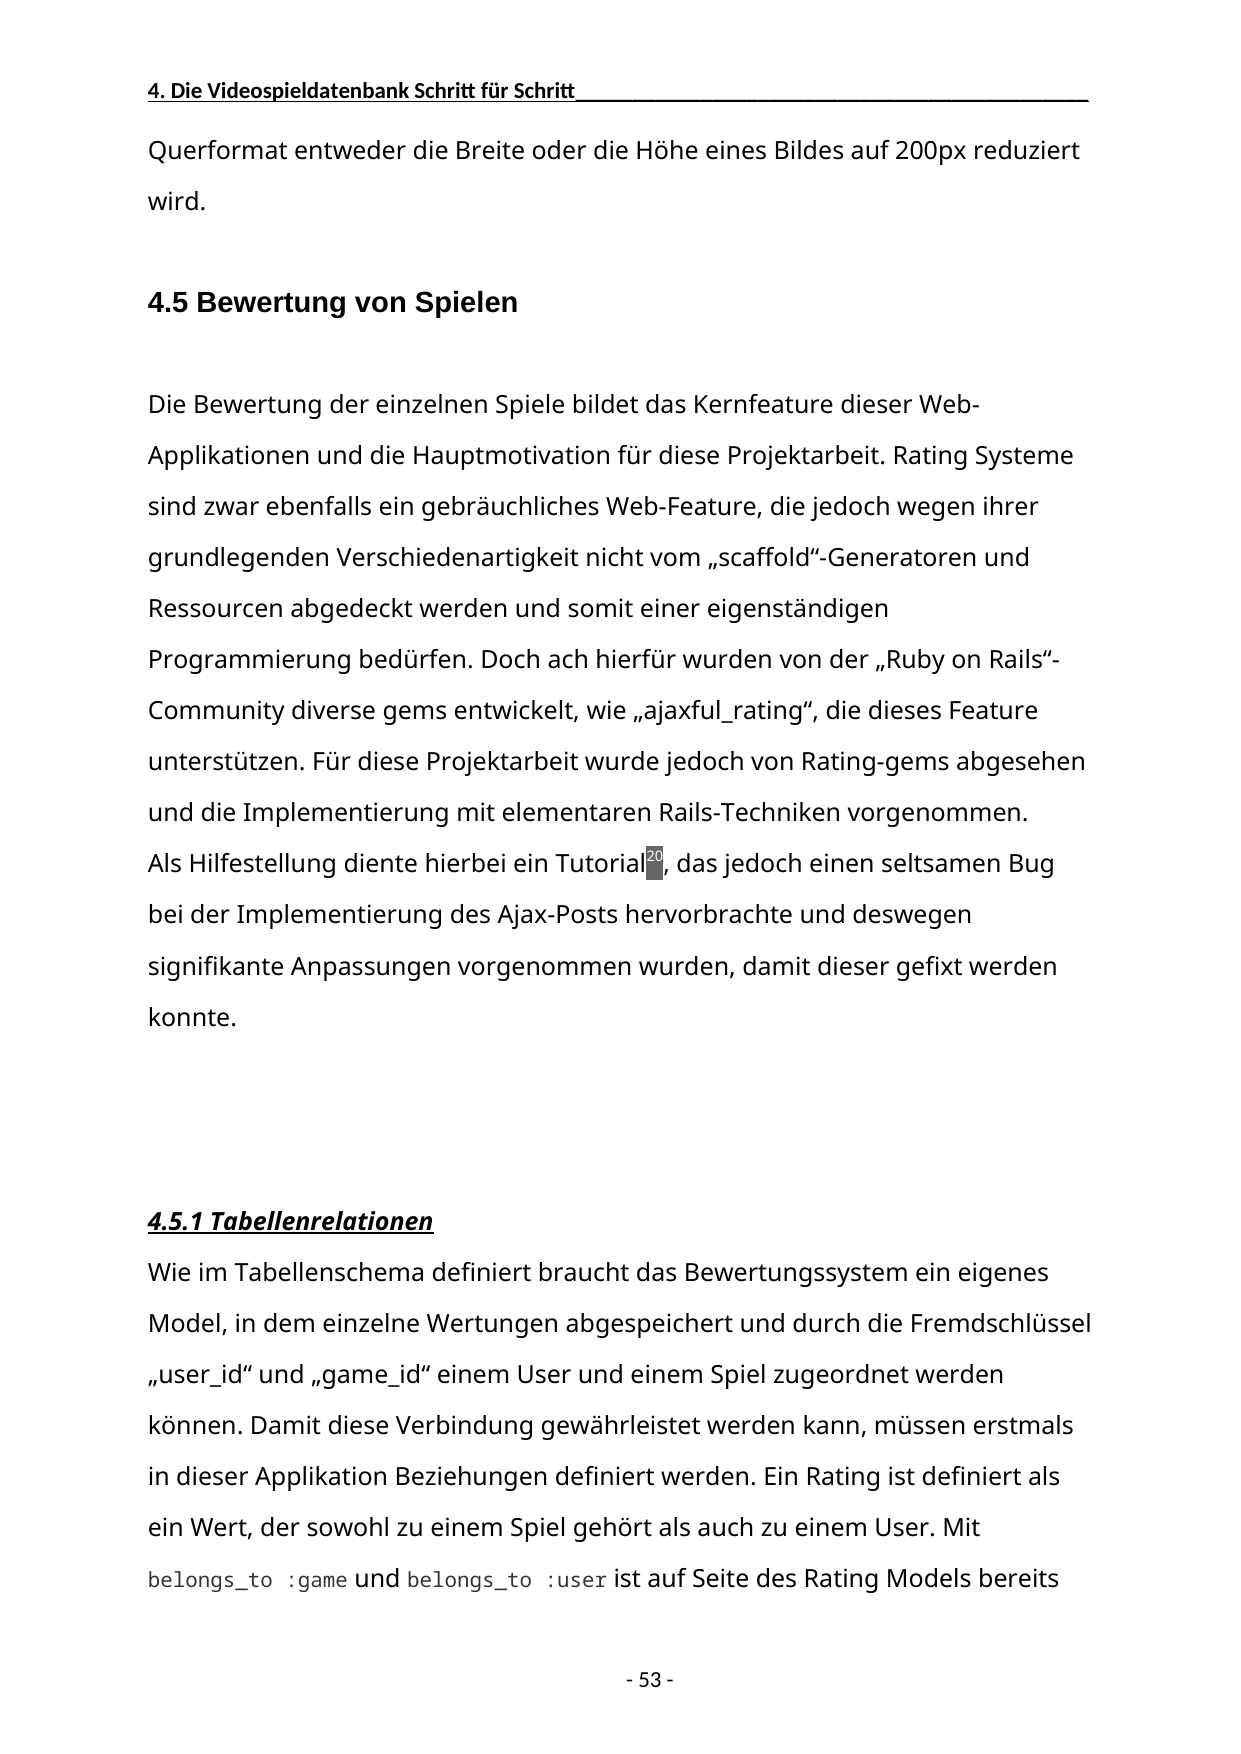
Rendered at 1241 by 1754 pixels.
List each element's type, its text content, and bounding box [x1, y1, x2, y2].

text Querformat entweder die Breite oder die Höhe eines Bildes auf 200px reduziert wird. [148, 133, 1093, 218]
text Wie im Tabellenschema definiert braucht das Bewertungssystem ein eigenes Model, in dem einzelne Wertungen abgespeichert und durch die Fremdschlüssel „user_id“ und „game_id“ einem User und einem Spiel zugeordnet werden können. Damit diese Verbindung gewährleistet werden kann, müssen erstmals in dieser Applikation Beziehungen definiert werden. Ein Rating ist definiert als ein Wert, der sowohl zu einem Spiel gehört als auch zu einem User. Mit belongs_to :game und belongs_to :user ist auf Seite des Rating Models bereits [148, 1254, 1093, 1595]
subtitle 4.5 Bewertung von Spielen [148, 285, 1093, 319]
text Die Bewertung der einzelnen Spiele bildet das Kernfeature dieser Web-Applikationen und die Hauptmotivation für diese Projektarbeit. Rating Systeme sind zwar ebenfalls ein gebräuchliches Web-Feature, die jedoch wegen ihrer grundlegenden Verschiedenartigkeit nicht vom „scaffold“-Generatoren und Ressourcen abgedeckt werden und somit einer eigenständigen Programmierung bedürfen. Doch ach hierfür wurden von der „Ruby on Rails“-Community diverse gems entwickelt, wie „ajaxful_rating“, die dieses Feature unterstützen. Für diese Projektarbeit wurde jedoch von Rating-gems abgesehen und die Implementierung mit elementaren Rails-Techniken vorgenommen. [148, 387, 1093, 829]
text Als Hilfestellung diente hierbei ein Tutorial20, das jedoch einen seltsamen Bug bei der Implementierung des Ajax-Posts hervorbrachte und deswegen signifikante Anpassungen vorgenommen wurden, damit dieser gefixt werden konnte. [148, 846, 1093, 1033]
subtitle 4.5.1 Tabellenrelationen [148, 1203, 1093, 1237]
